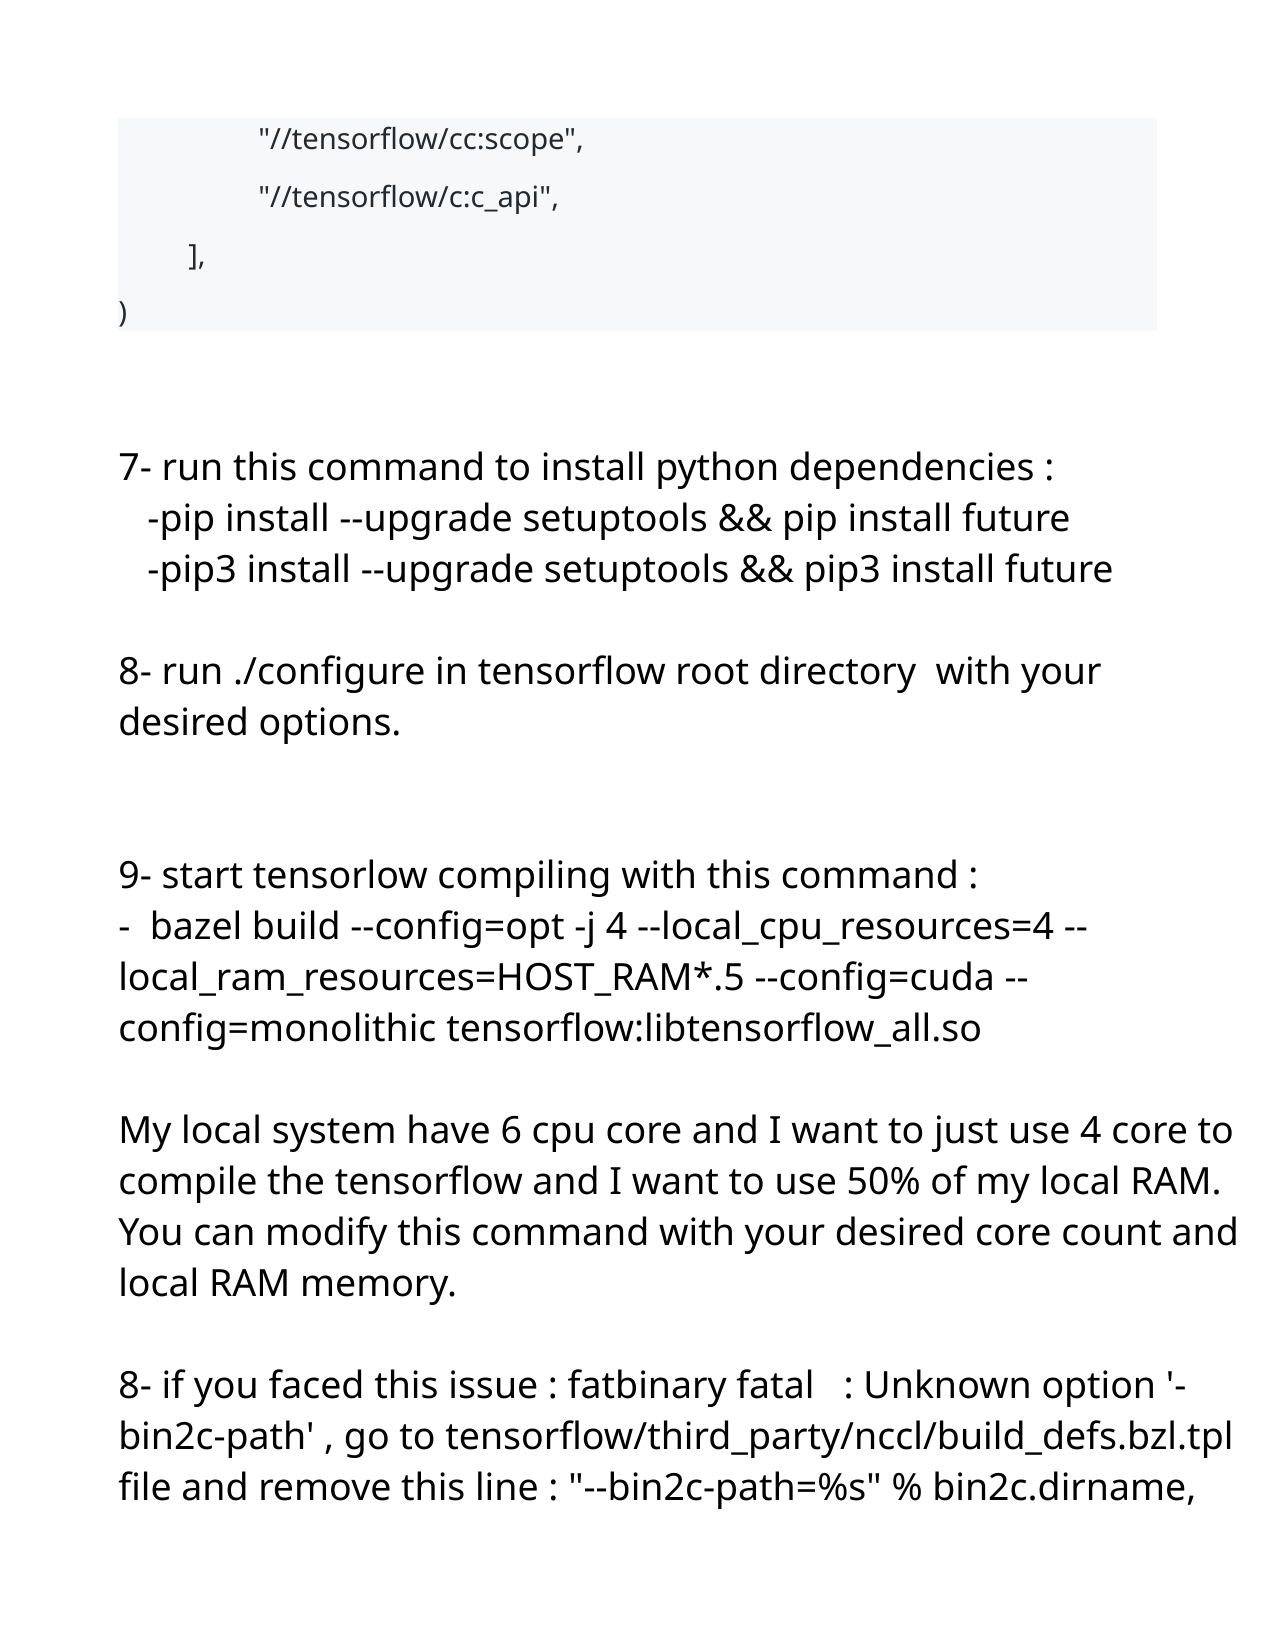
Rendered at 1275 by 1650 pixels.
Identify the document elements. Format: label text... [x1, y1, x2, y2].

text -pip3 install --upgrade setuptools && pip3 install future [118, 542, 1157, 593]
text ], [118, 234, 1157, 274]
text My local system have 6 cpu core and I want to just use 4 core to compile the tensorflow and I want to use 50% of my local RAM. [118, 1103, 1275, 1205]
text "//tensorflow/c:c_api", [118, 176, 1157, 216]
text 9- start tensorlow compiling with this command : [118, 848, 1275, 899]
text 8- if you faced this issue : fatbinary fatal : Unknown option '-bin2c-path' , go to tensorflow/third_party/nccl/build_defs.bzl.tpl file and remove this line : "--bin2c-path=%s" % bin2c.dirname, [118, 1358, 1275, 1512]
text "//tensorflow/cc:scope", [118, 118, 1157, 158]
text 8- run ./configure in tensorflow root directory with your desired options. [118, 644, 1157, 746]
text - bazel build --config=opt -j 4 --local_cpu_resources=4 --local_ram_resources=HOST_RAM*.5 --config=cuda --config=monolithic tensorflow:libtensorflow_all.so [118, 899, 1275, 1052]
text ) [118, 292, 1157, 331]
text You can modify this command with your desired core count and [118, 1205, 1275, 1256]
text -pip install --upgrade setuptools && pip install future [118, 491, 1157, 542]
text 7- run this command to install python dependencies : [118, 440, 1157, 491]
text local RAM memory. [118, 1256, 1275, 1307]
